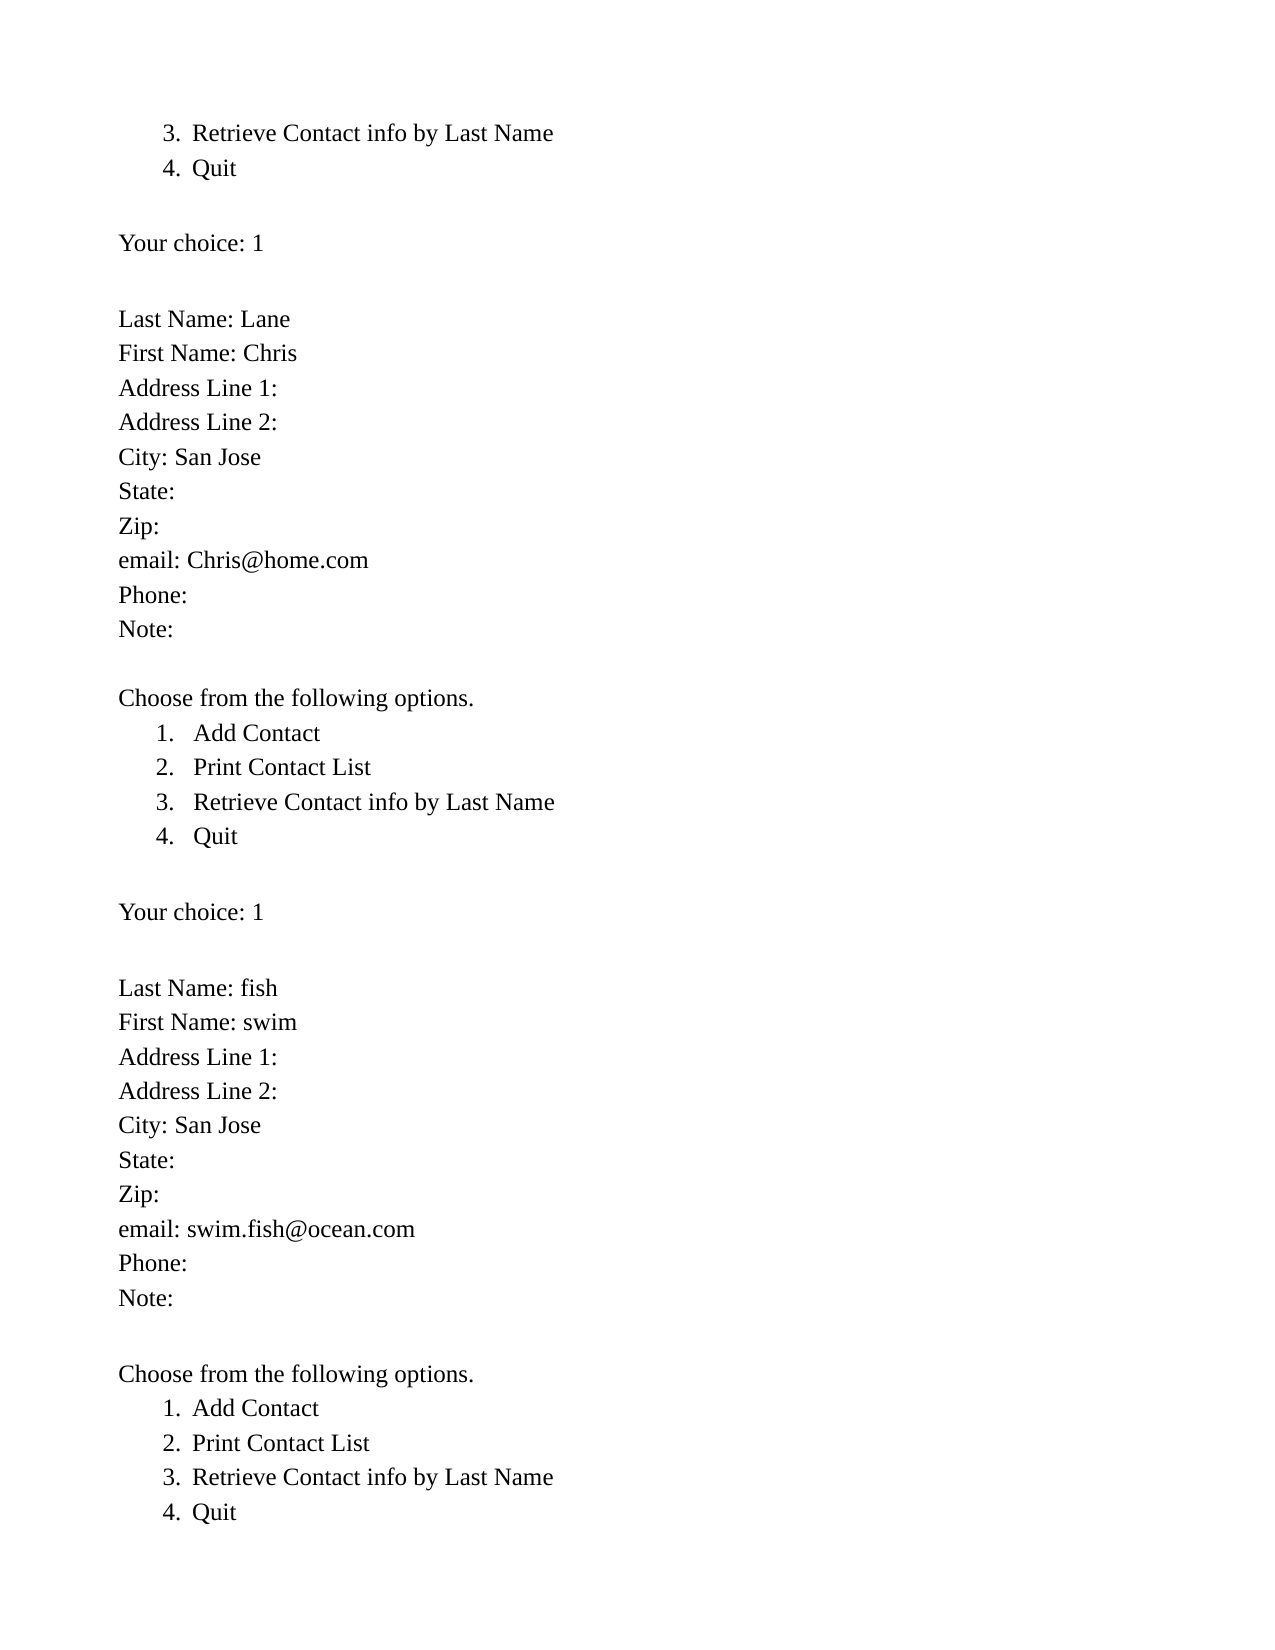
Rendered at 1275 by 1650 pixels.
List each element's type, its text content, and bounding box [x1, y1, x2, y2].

text State: [118, 476, 1157, 505]
list Quit [156, 821, 1157, 850]
text Phone: [118, 580, 1157, 609]
text Address Line 2: [118, 407, 1157, 436]
list Retrieve Contact info by Last Name [156, 787, 1157, 816]
list Print Contact List [162, 1428, 1157, 1456]
text Your choice: 1 [118, 897, 1157, 926]
text Address Line 1: [118, 1042, 1157, 1070]
text Last Name: Lane [118, 304, 1157, 333]
text Address Line 2: [118, 1076, 1157, 1105]
list Retrieve Contact info by Last Name [162, 1462, 1157, 1491]
list Add Contact [162, 1393, 1157, 1422]
text Choose from the following options. [118, 1359, 1157, 1387]
text Last Name: fish [118, 973, 1157, 1001]
text email: Chris@home.com [118, 545, 1157, 574]
text First Name: Chris [118, 338, 1157, 367]
list Quit [162, 1497, 1157, 1525]
list Quit [162, 153, 1157, 181]
text State: [118, 1145, 1157, 1174]
text City: San Jose [118, 1111, 1157, 1139]
list Print Contact List [156, 752, 1157, 781]
text Zip: [118, 511, 1157, 540]
text Phone: [118, 1248, 1157, 1277]
list Add Contact [156, 718, 1157, 747]
text email: swim.fish@ocean.com [118, 1214, 1157, 1243]
text Address Line 1: [118, 373, 1157, 402]
text Note: [118, 1283, 1157, 1312]
text First Name: swim [118, 1007, 1157, 1036]
list Retrieve Contact info by Last Name [162, 118, 1157, 147]
text Your choice: 1 [118, 228, 1157, 257]
text Zip: [118, 1179, 1157, 1208]
text Choose from the following options. [118, 683, 1157, 712]
text City: San Jose [118, 442, 1157, 471]
text Note: [118, 614, 1157, 643]
